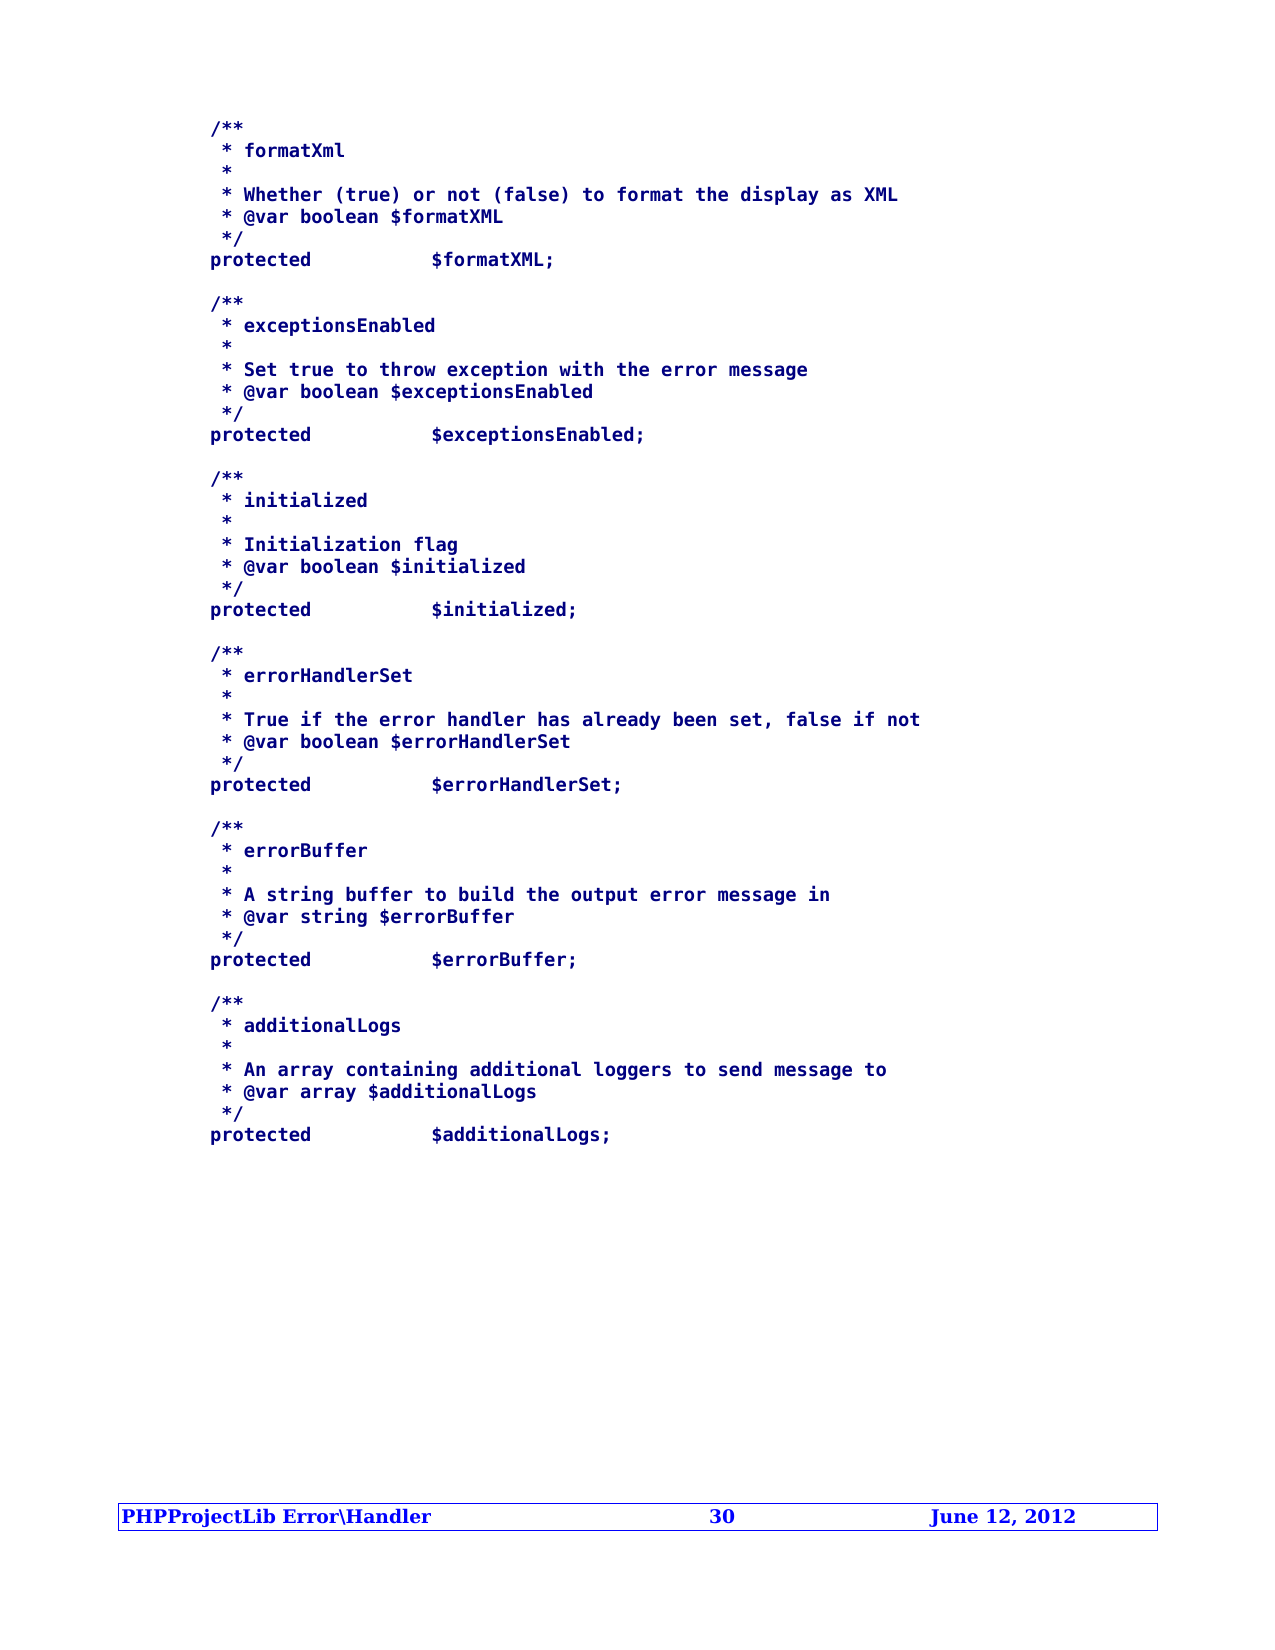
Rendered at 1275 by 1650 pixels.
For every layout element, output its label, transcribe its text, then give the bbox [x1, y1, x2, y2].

list * exceptionsEnabled [136, 315, 1157, 337]
list * @var boolean $exceptionsEnabled [136, 381, 1157, 402]
list */ [136, 1102, 1157, 1124]
list /** [136, 293, 1157, 315]
list */ [136, 752, 1157, 774]
list * [136, 1037, 1157, 1059]
list * Initialization flag [136, 534, 1157, 556]
list /** [136, 818, 1157, 840]
list * [136, 337, 1157, 359]
list * [136, 162, 1157, 184]
list * errorBuffer [136, 840, 1157, 862]
list protected $errorHandlerSet; [136, 774, 1157, 796]
list * formatXml [136, 140, 1157, 162]
list * A string buffer to build the output error message in [136, 884, 1157, 906]
list * Set true to throw exception with the error message [136, 359, 1157, 381]
list */ [136, 577, 1157, 599]
list */ [136, 927, 1157, 949]
list * @var boolean $formatXML [136, 206, 1157, 227]
list protected $errorBuffer; [136, 949, 1157, 971]
list * An array containing additional loggers to send message to [136, 1059, 1157, 1081]
list * @var boolean $errorHandlerSet [136, 731, 1157, 752]
list */ [136, 227, 1157, 249]
list * @var boolean $initialized [136, 556, 1157, 577]
list * [136, 862, 1157, 884]
list * @var string $errorBuffer [136, 906, 1157, 927]
list /** [136, 643, 1157, 665]
list * initialized [136, 490, 1157, 512]
list */ [136, 402, 1157, 424]
list protected $initialized; [136, 599, 1157, 621]
list * [136, 687, 1157, 709]
list protected $exceptionsEnabled; [136, 424, 1157, 446]
list /** [136, 993, 1157, 1015]
list * Whether (true) or not (false) to format the display as XML [136, 184, 1157, 206]
list * True if the error handler has already been set, false if not [136, 709, 1157, 731]
list protected $additionalLogs; [136, 1124, 1157, 1146]
list * additionalLogs [136, 1015, 1157, 1037]
list * @var array $additionalLogs [136, 1081, 1157, 1102]
list * [136, 512, 1157, 534]
list protected $formatXML; [136, 249, 1157, 271]
list /** [136, 118, 1157, 140]
list /** [136, 468, 1157, 490]
list * errorHandlerSet [136, 665, 1157, 687]
